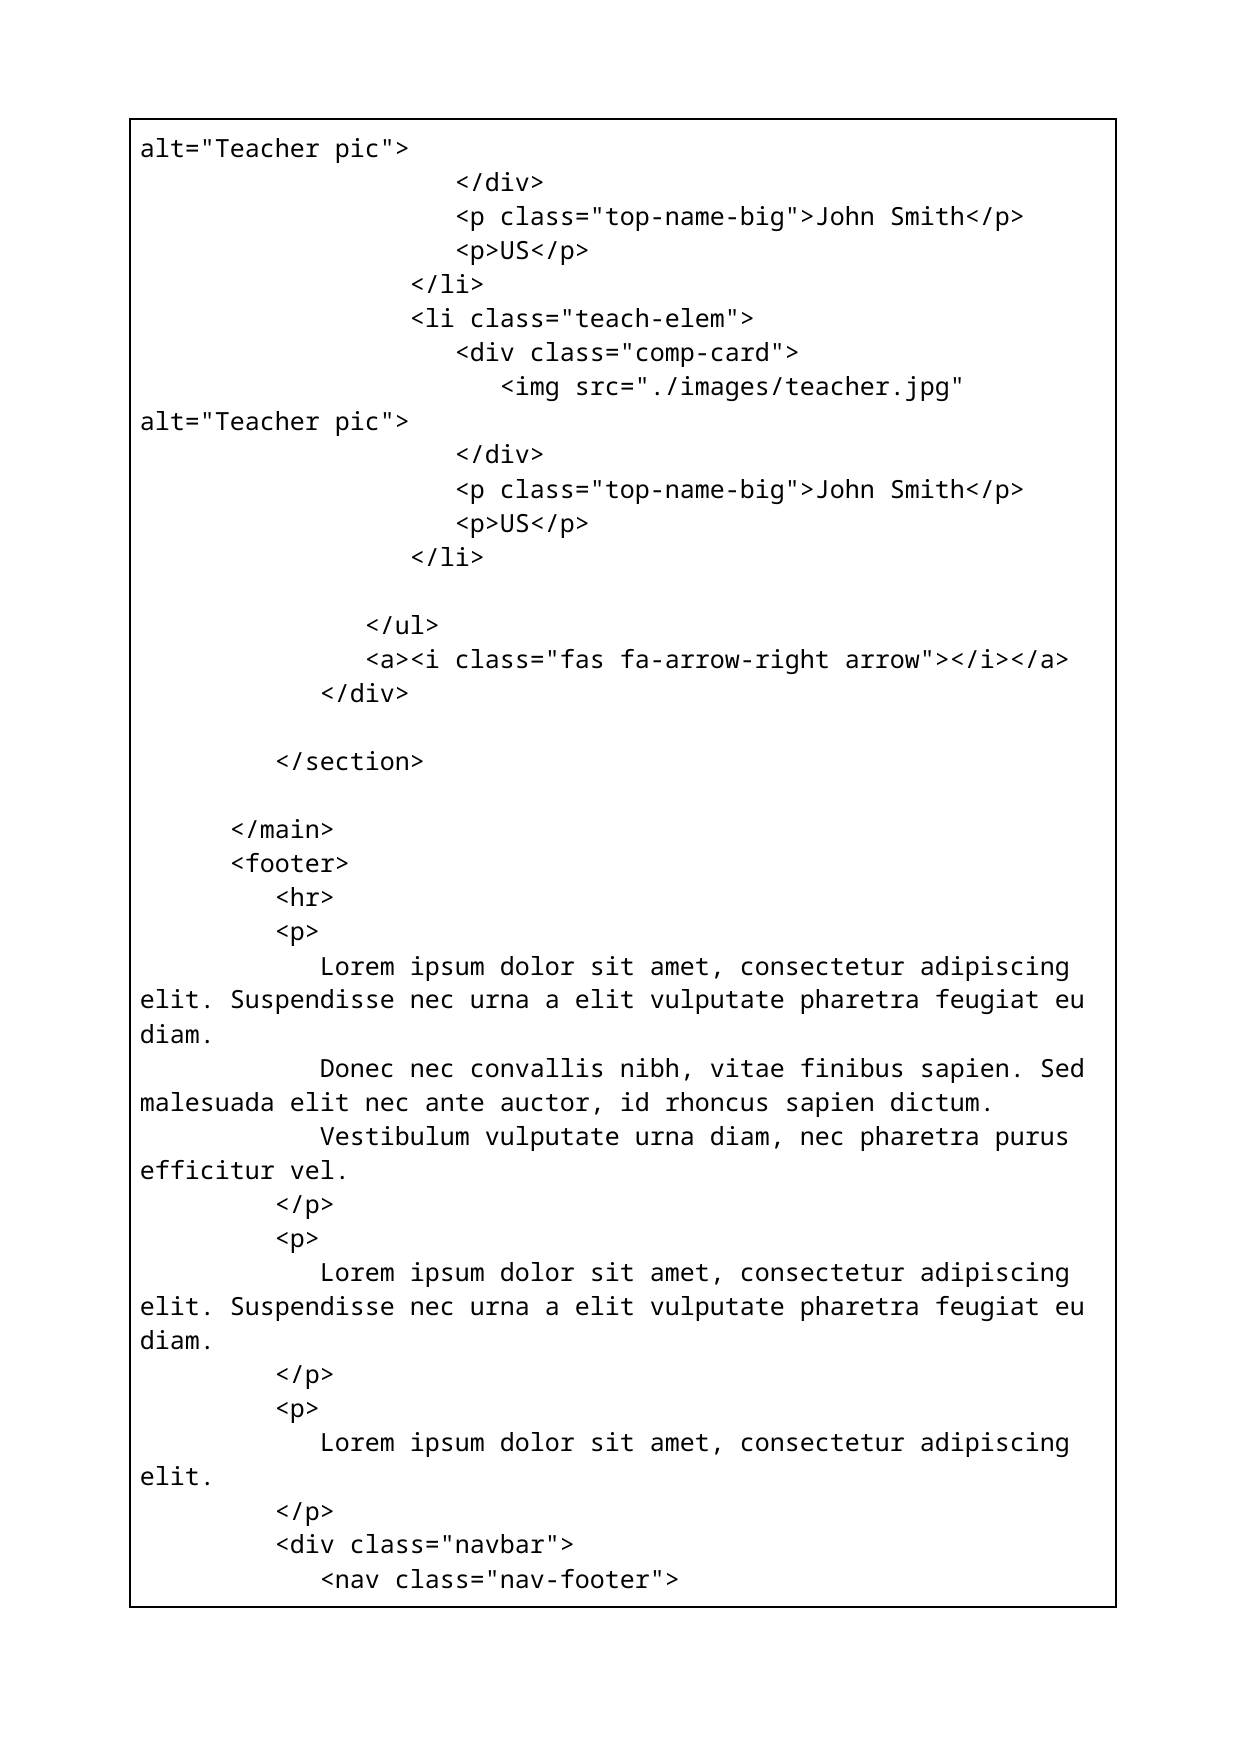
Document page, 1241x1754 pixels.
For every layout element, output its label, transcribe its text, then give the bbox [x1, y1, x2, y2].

table_cell alt="Teacher pic"> </div> <p class="top-name-big">John Smith</p> <p>US</p> </li> <li class="teach-elem"> <div class="comp-card"> <img src="./images/teacher.jpg" alt="Teacher pic"> </div> <p class="top-name-big">John Smith</p> <p>US</p> </li> </ul> <a><i class="fas fa-arrow-right arrow"></i></a> </div> </section> </main> <footer> <hr> <p> Lorem ipsum dolor sit amet, consectetur adipiscing elit. Suspendisse nec urna a elit vulputate pharetra feugiat eu diam. Donec nec convallis nibh, vitae finibus sapien. Sed malesuada elit nec ante auctor, id rhoncus sapien dictum. Vestibulum vulputate urna diam, nec pharetra purus efficitur vel. </p> <p> Lorem ipsum dolor sit amet, consectetur adipiscing elit. Suspendisse nec urna a elit vulputate pharetra feugiat eu diam. </p> <p> Lorem ipsum dolor sit amet, consectetur adipiscing elit. </p> <div class="navbar"> <nav class="nav-footer"> [131, 120, 1115, 1606]
